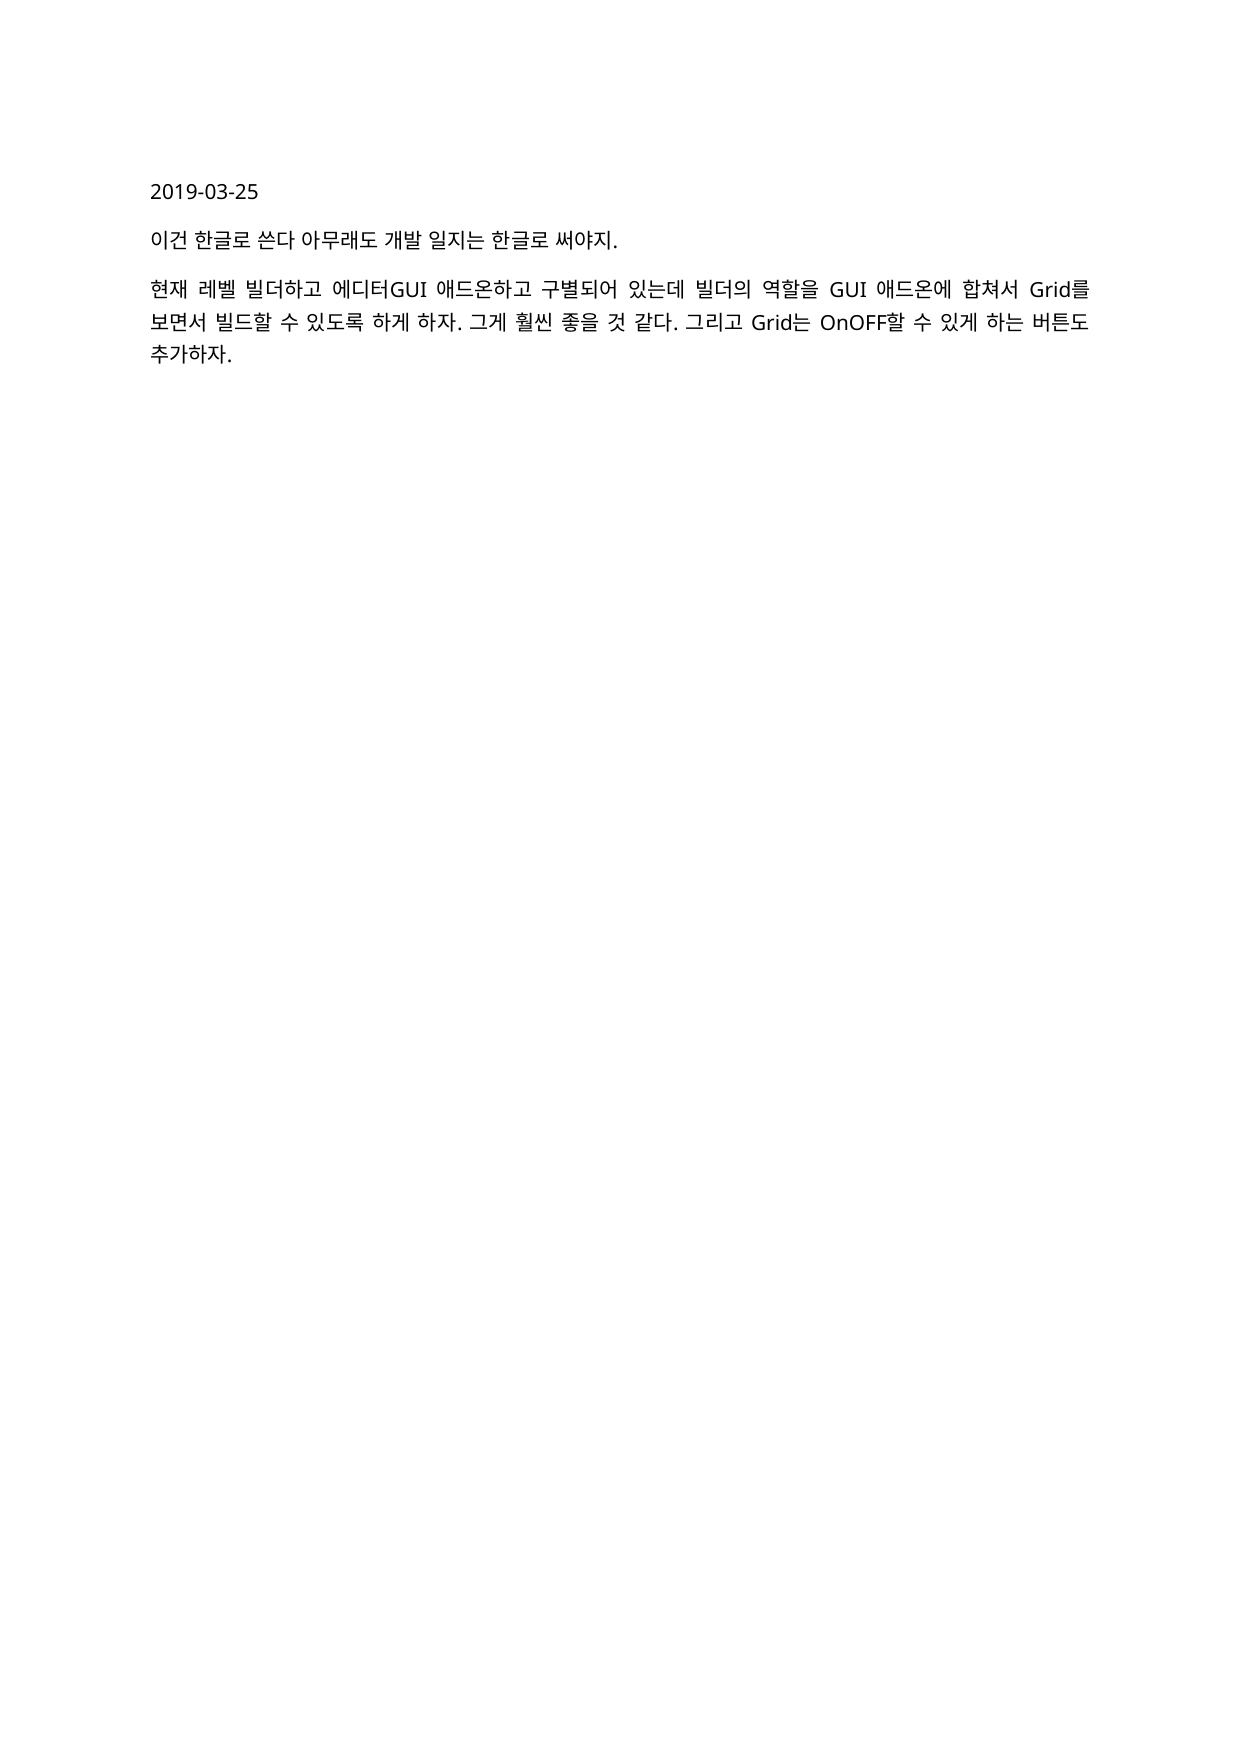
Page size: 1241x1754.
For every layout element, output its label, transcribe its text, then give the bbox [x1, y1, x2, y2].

text 2019-03-25 [150, 177, 1090, 206]
text 현재 레벨 빌더하고 에디터GUI 애드온하고 구별되어 있는데 빌더의 역할을 GUI 애드온에 합쳐서 Grid를 보면서 빌드할 수 있도록 하게 하자. 그게 훨씬 좋을 것 같다. 그리고 Grid는 OnOFF할 수 있게 하는 버튼도 추가하자. [150, 273, 1090, 368]
text 이건 한글로 쓴다 아무래도 개발 일지는 한글로 써야지. [150, 224, 1090, 254]
